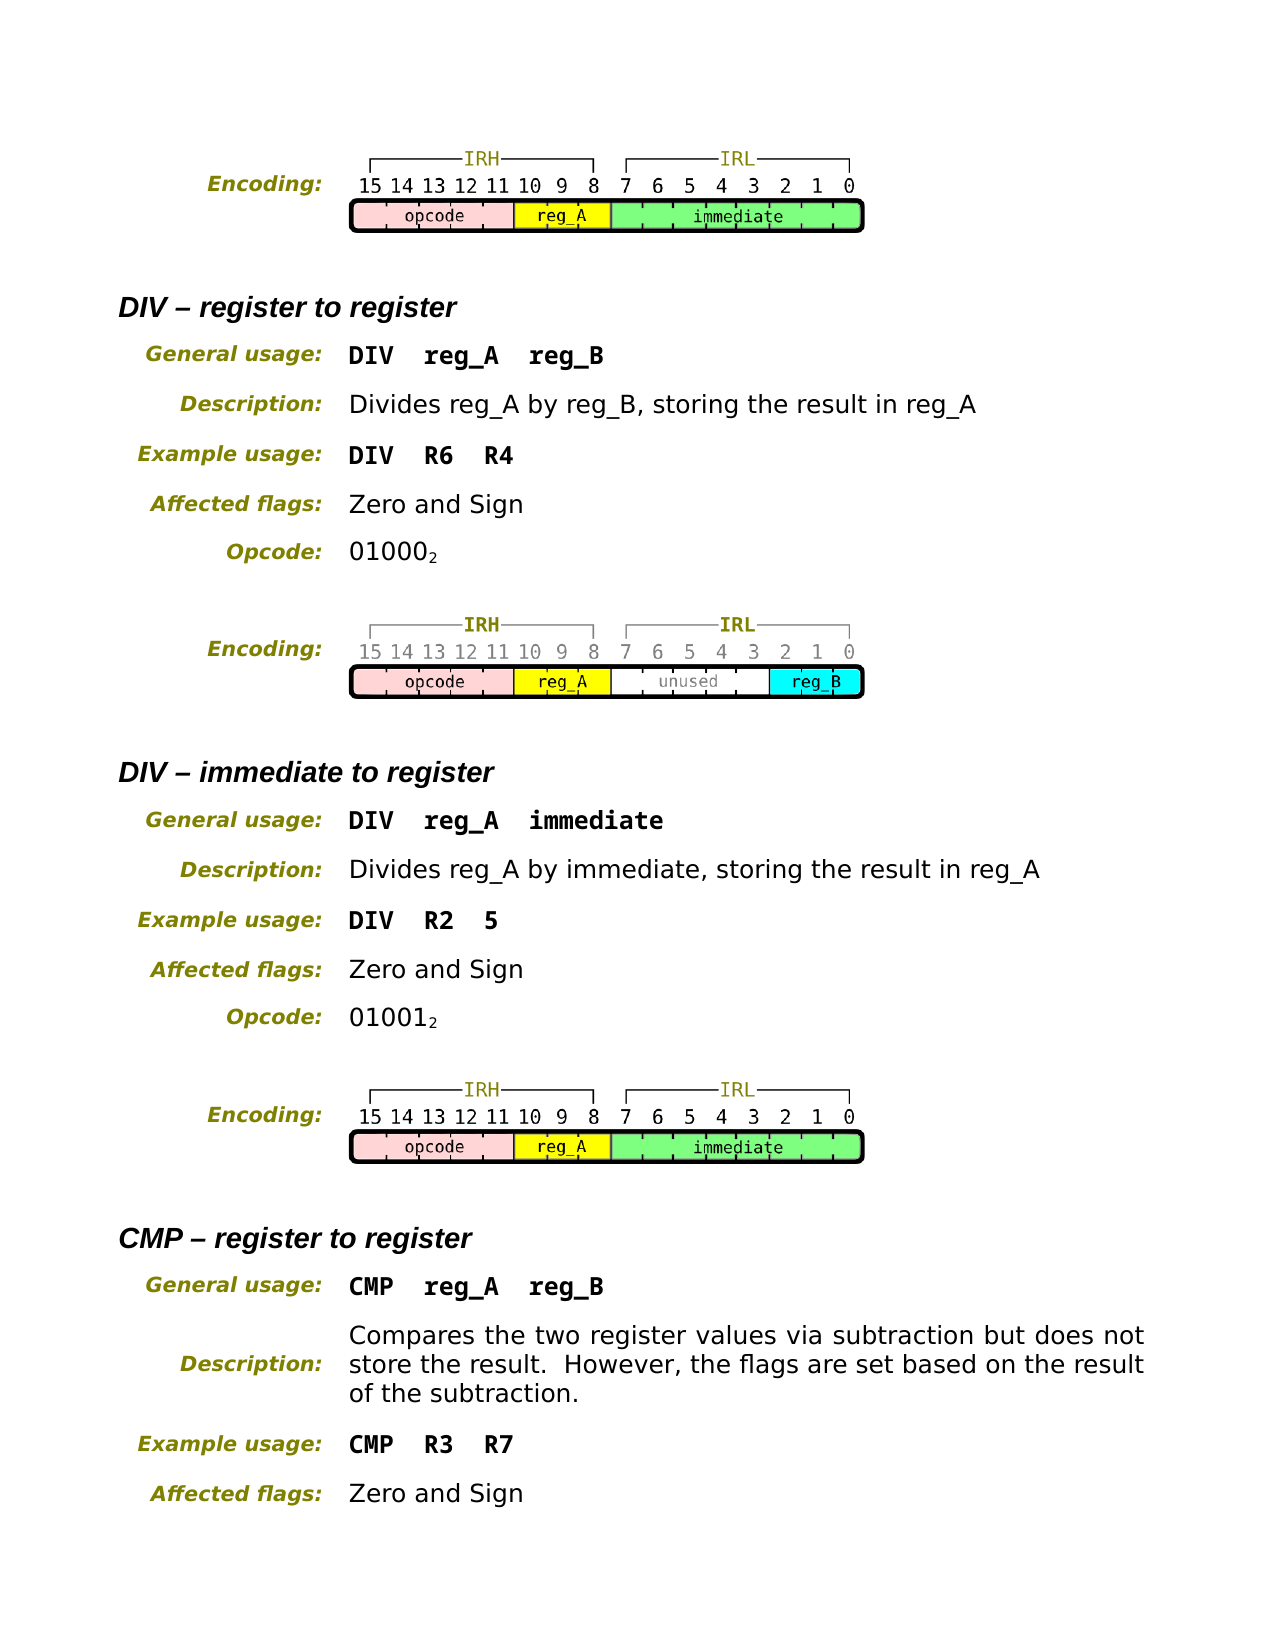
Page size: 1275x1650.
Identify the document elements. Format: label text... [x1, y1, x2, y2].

table_cell CMP R3 R7 [337, 1425, 1157, 1478]
picture [348, 1080, 865, 1164]
table_header General usage: [118, 801, 337, 854]
table_cell 010012 [337, 1002, 1157, 1049]
table_cell Encoding: [118, 1049, 337, 1196]
table_cell Opcode: [118, 1002, 337, 1049]
table_cell Zero and Sign [337, 1478, 1157, 1525]
table_cell Opcode: [118, 536, 337, 584]
table_cell Example usage: [118, 1425, 337, 1478]
table_cell Zero and Sign [337, 489, 1157, 536]
subtitle CMP – register to register [118, 1221, 1157, 1254]
picture [348, 615, 865, 699]
table_cell Affected flags: [118, 489, 337, 536]
table_cell Description: [118, 1319, 337, 1425]
table_cell Example usage: [118, 436, 337, 488]
table_cell 010002 [337, 536, 1157, 584]
table_cell Example usage: [118, 901, 337, 954]
table_cell Zero and Sign [337, 954, 1157, 1002]
table_cell Encoding: [118, 118, 337, 265]
table_cell Description: [118, 854, 337, 901]
table_cell Compares the two register values via subtraction but does not store the result. However, the flags are set based on the result of the subtraction. [337, 1319, 1157, 1425]
table_cell Description: [118, 388, 337, 436]
table_cell [337, 584, 1157, 730]
table_cell Affected flags: [118, 954, 337, 1002]
table_cell Divides reg_A by immediate, storing the result in reg_A [337, 854, 1157, 901]
picture [348, 149, 865, 233]
subtitle DIV – register to register [118, 290, 1157, 323]
table_cell DIV R2 5 [337, 901, 1157, 954]
table_cell Encoding: [118, 584, 337, 730]
table_header DIV reg_A immediate [337, 801, 1157, 854]
table_header General usage: [118, 1267, 337, 1319]
table_header General usage: [118, 336, 337, 388]
table_cell [337, 1049, 1157, 1196]
table_header DIV reg_A reg_B [337, 336, 1157, 388]
table_cell Divides reg_A by reg_B, storing the result in reg_A [337, 388, 1157, 436]
table_cell Affected flags: [118, 1478, 337, 1525]
table_cell DIV R6 R4 [337, 436, 1157, 488]
table_header CMP reg_A reg_B [337, 1267, 1157, 1319]
subtitle DIV – immediate to register [118, 755, 1157, 789]
table_cell [337, 118, 1157, 265]
